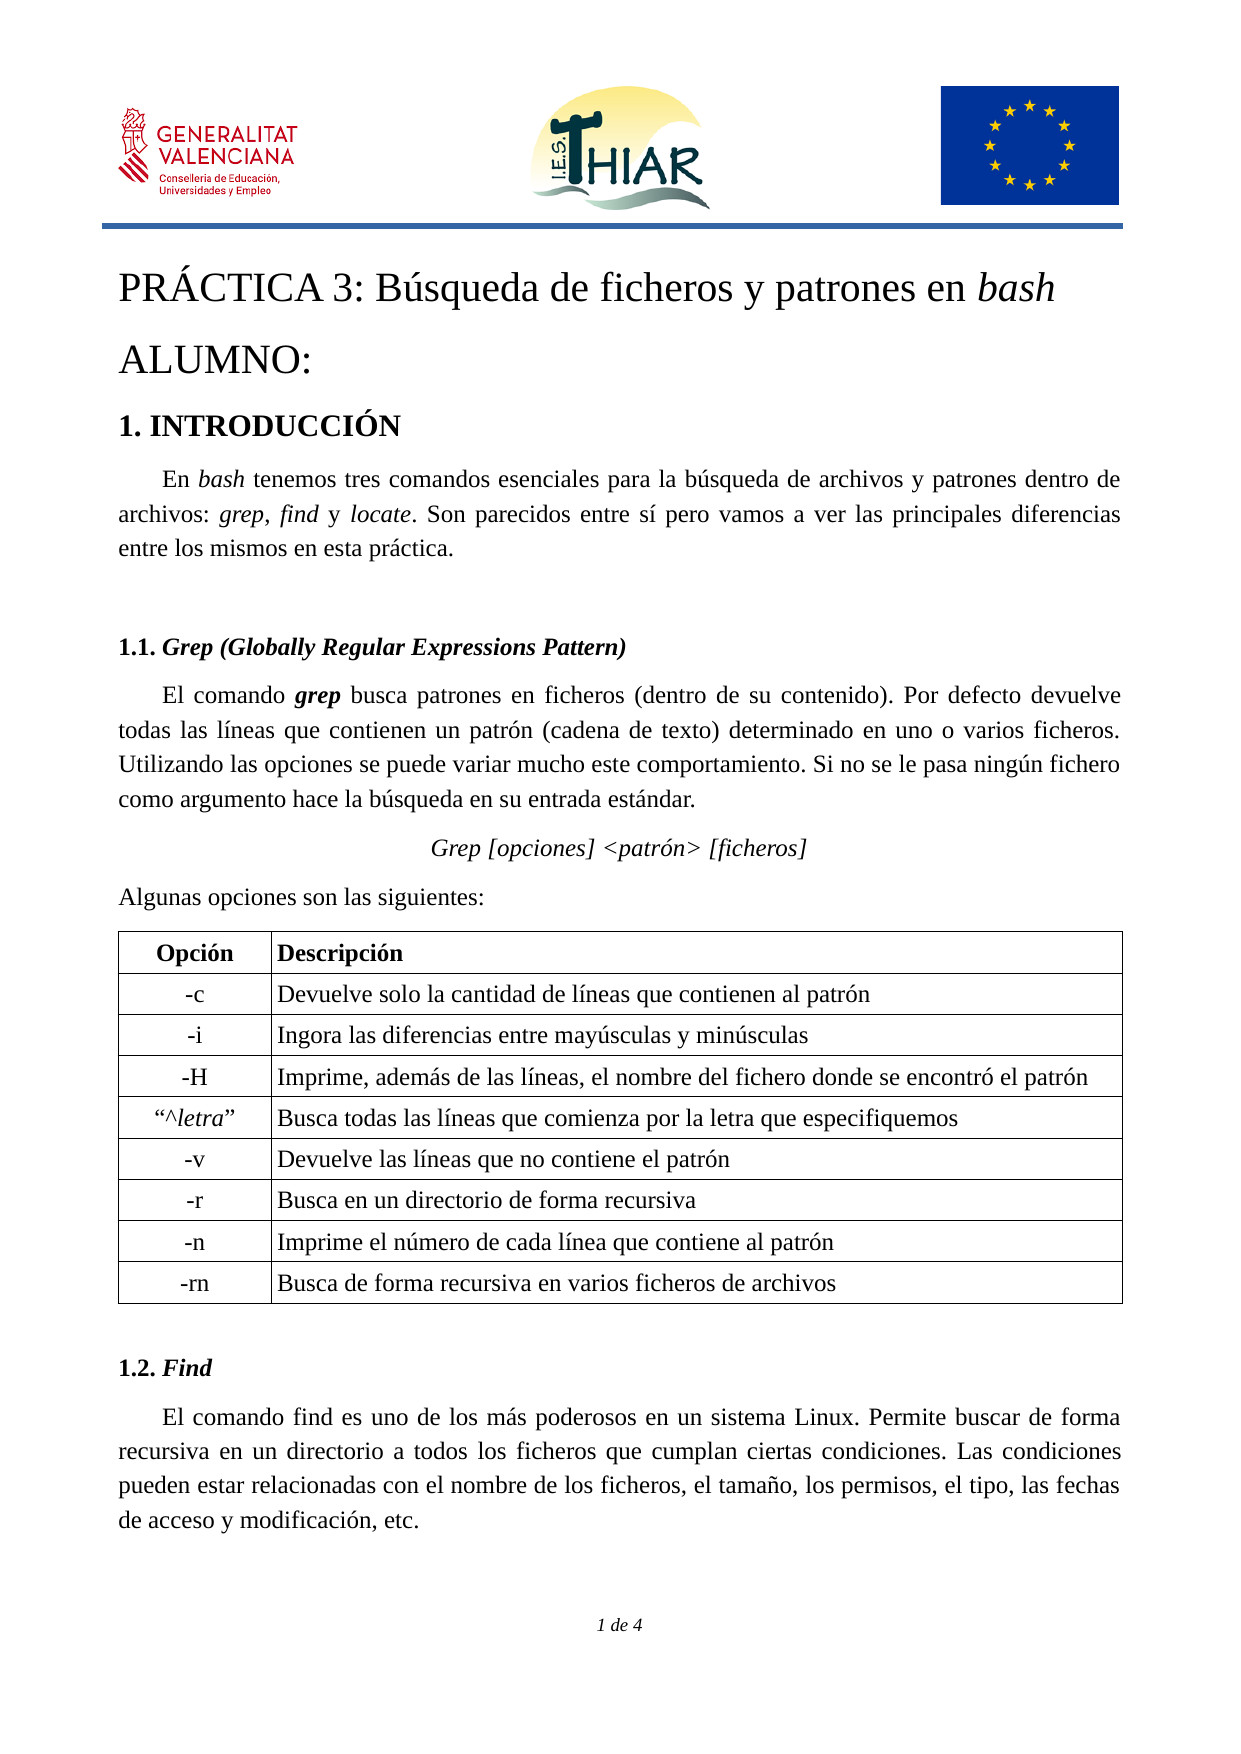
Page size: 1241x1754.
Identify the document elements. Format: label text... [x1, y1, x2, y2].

table_cell Busca de forma recursiva en varios ficheros de archivos [272, 1262, 1122, 1302]
table_cell Busca todas las líneas que comienza por la letra que especifiquemos [272, 1097, 1122, 1137]
table_cell Devuelve solo la cantidad de líneas que contienen al patrón [272, 974, 1122, 1014]
table_cell “^letra” [119, 1097, 271, 1137]
table_cell Ingora las diferencias entre mayúsculas y minúsculas [272, 1015, 1122, 1055]
picture [112, 103, 308, 206]
table_cell Devuelve las líneas que no contiene el patrón [272, 1139, 1122, 1179]
text Algunas opciones son las siguientes: [118, 882, 1122, 911]
text PRÁCTICA 3: Búsqueda de ficheros y patrones en bash [118, 263, 1122, 311]
text 1.1. Grep (Globally Regular Expressions Pattern) [118, 632, 1122, 660]
table_cell Busca en un directorio de forma recursiva [272, 1180, 1122, 1220]
text En bash tenemos tres comandos esenciales para la búsqueda de archivos y patrones dentro de archivos: grep, find y locate. Son parecidos entre sí pero vamos a ver las principales diferencias entre los mismos en esta práctica. [118, 464, 1122, 562]
text Grep [opciones] <patrón> [ficheros] [118, 833, 1122, 862]
table_cell -n [119, 1221, 271, 1261]
text El comando find es uno de los más poderosos en un sistema Linux. Permite buscar de forma recursiva en un directorio a todos los ficheros que cumplan ciertas condiciones. Las condiciones pueden estar relacionadas con el nombre de los ficheros, el tamaño, los permisos, el tipo, las fechas de acceso y modificación, etc. [118, 1402, 1122, 1534]
table_cell -H [119, 1056, 271, 1096]
picture [530, 86, 710, 210]
table_cell -r [119, 1180, 271, 1220]
table_cell Imprime el número de cada línea que contiene al patrón [272, 1221, 1122, 1261]
table_cell Imprime, además de las líneas, el nombre del fichero donde se encontró el patrón [272, 1056, 1122, 1096]
table_cell -v [119, 1139, 271, 1179]
table_cell -c [119, 974, 271, 1014]
table_header Descripción [272, 932, 1122, 972]
table_cell -rn [119, 1262, 271, 1302]
text 1.2. Find [118, 1353, 1122, 1381]
table_header Opción [119, 932, 271, 972]
text ALUMNO: [118, 335, 1122, 383]
text 1. INTRODUCCIÓN [118, 407, 1122, 443]
text El comando grep busca patrones en ficheros (dentro de su contenido). Por defecto devuelve todas las líneas que contienen un patrón (cadena de texto) determinado en uno o varios ficheros. Utilizando las opciones se puede variar mucho este comportamiento. Si no se le pasa ningún fichero como argumento hace la búsqueda en su entrada estándar. [118, 681, 1122, 813]
picture [940, 86, 1119, 205]
table_cell -i [119, 1015, 271, 1055]
